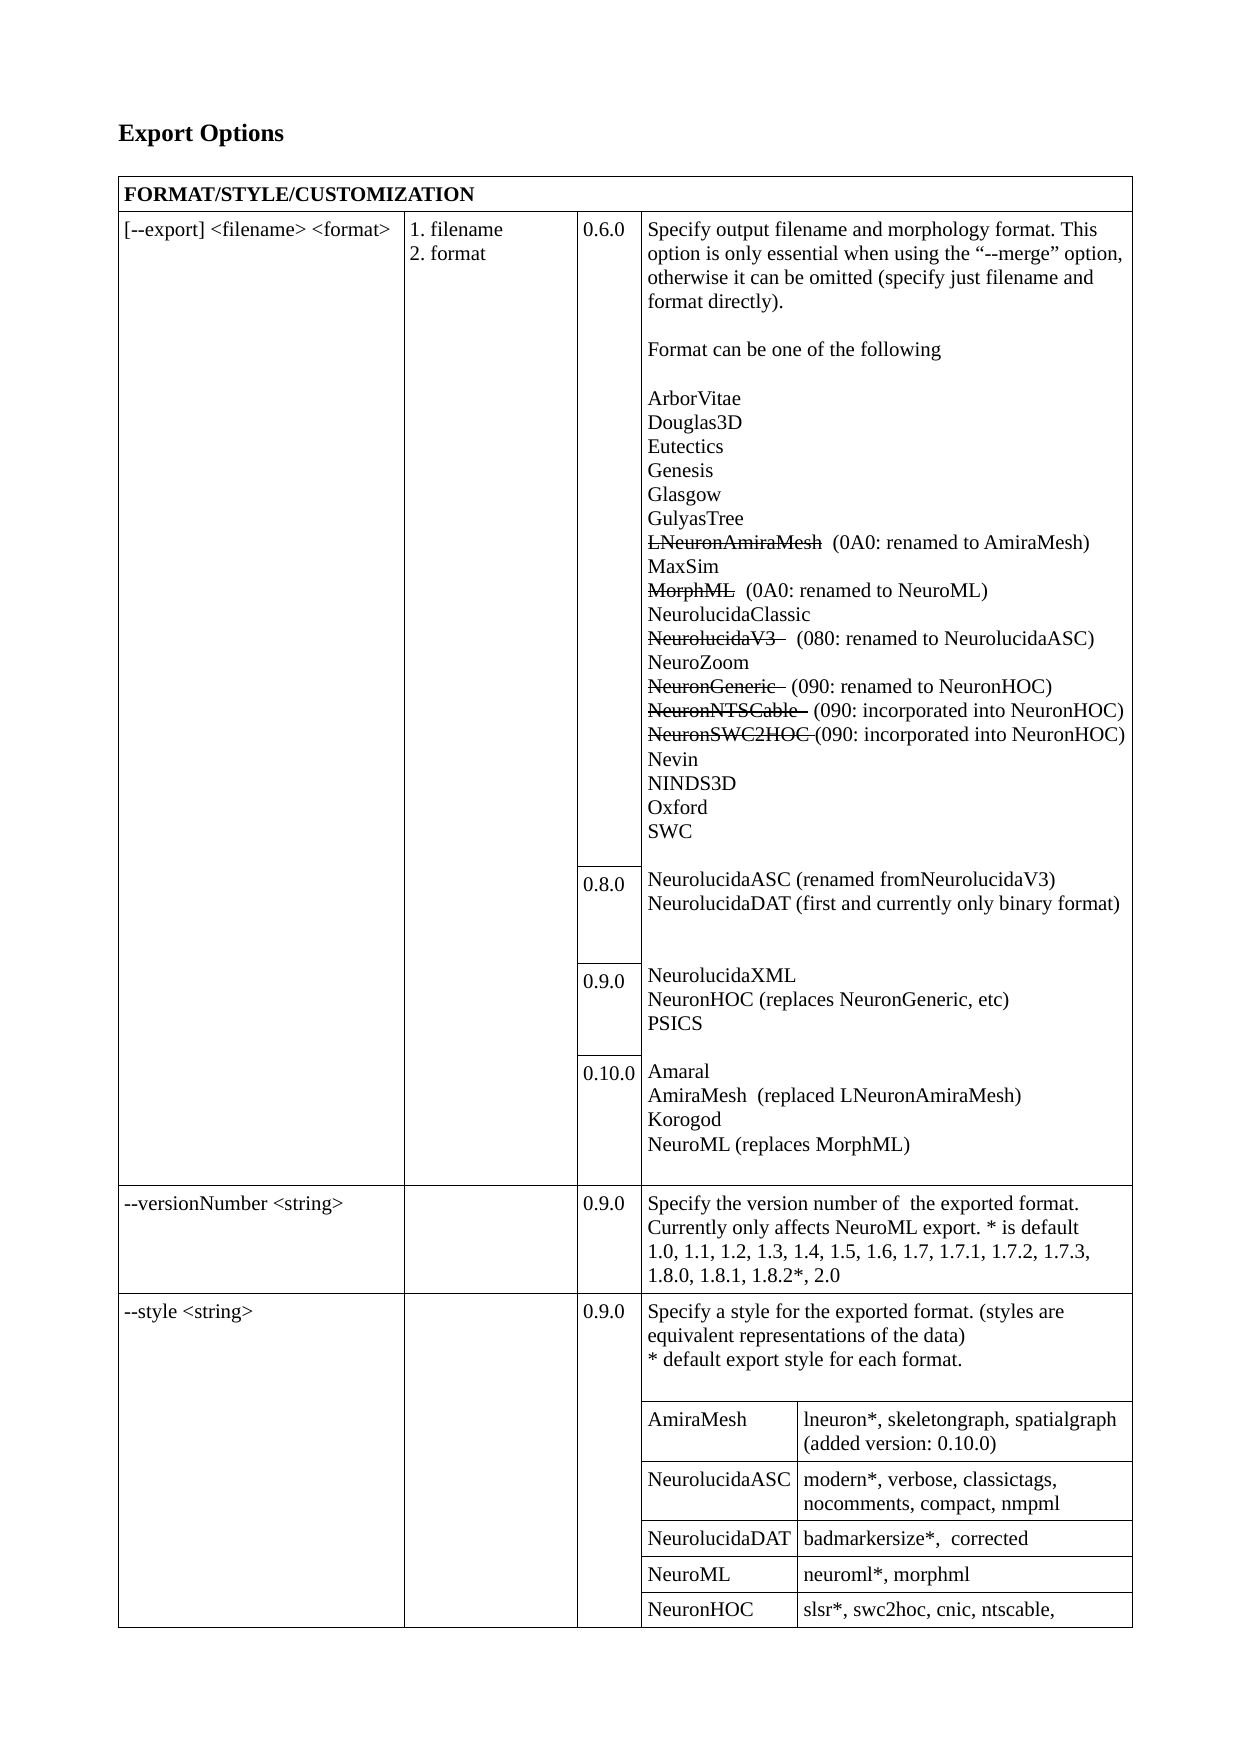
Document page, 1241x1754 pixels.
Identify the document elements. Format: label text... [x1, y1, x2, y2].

table_cell neuroml*, morphml [798, 1557, 1132, 1592]
table_cell 0.10.0 [578, 1056, 641, 1185]
table_cell 0.9.0 [578, 1294, 641, 1627]
table_cell 0.8.0 [578, 867, 641, 963]
text Export Options [118, 118, 1122, 147]
table_cell NeuroML [642, 1557, 797, 1592]
table_cell 1. filename 2. format [405, 212, 577, 1185]
table_cell --style <string> [119, 1294, 404, 1627]
table_cell [405, 1294, 577, 1627]
table_cell badmarkersize*, corrected [798, 1521, 1132, 1556]
table_cell NeurolucidaASC [642, 1462, 797, 1520]
table_cell NeurolucidaDAT [642, 1521, 797, 1556]
table_cell Specify the version number of the exported format. Currently only affects NeuroML export. * is default 1.0, 1.1, 1.2, 1.3, 1.4, 1.5, 1.6, 1.7, 1.7.1, 1.7.2, 1.7.3, 1.8.0, 1.8.1, 1.8.2*, 2.0 [642, 1186, 1132, 1293]
table_cell AmiraMesh [642, 1402, 797, 1461]
table_cell Specify output filename and morphology format. This option is only essential when using the “--merge” option, otherwise it can be omitted (specify just filename and format directly). Format can be one of the following ArborVitae Douglas3D Eutectics Genesis Glasgow GulyasTree LNeuronAmiraMesh (0A0: renamed to AmiraMesh) MaxSim MorphML (0A0: renamed to NeuroML) NeurolucidaClassic NeurolucidaV3 (080: renamed to NeurolucidaASC) NeuroZoom NeuronGeneric (090: renamed to NeuronHOC) NeuronNTSCable (090: incorporated into NeuronHOC) NeuronSWC2HOC (090: incorporated into NeuronHOC) Nevin NINDS3D Oxford SWC NeurolucidaASC (renamed fromNeurolucidaV3) NeurolucidaDAT (first and currently only binary format) NeurolucidaXML NeuronHOC (replaces NeuronGeneric, etc) PSICS Amaral AmiraMesh (replaced LNeuronAmiraMesh) Korogod NeuroML (replaces MorphML) [642, 212, 1132, 1185]
table_cell [405, 1186, 577, 1293]
table_cell 0.6.0 [578, 212, 641, 866]
table_cell --versionNumber <string> [119, 1186, 404, 1293]
table_cell Specify a style for the exported format. (styles are equivalent representations of the data) * default export style for each format. [642, 1294, 1132, 1401]
table_cell modern*, verbose, classictags, nocomments, compact, nmpml [798, 1462, 1132, 1520]
table_cell NeuronHOC [642, 1593, 797, 1627]
table_cell [--export] <filename> <format> [119, 212, 404, 1185]
table_cell 0.9.0 [578, 964, 641, 1055]
table_header FORMAT/STYLE/CUSTOMIZATION [119, 177, 1132, 211]
table_cell 0.9.0 [578, 1186, 641, 1293]
table_cell lneuron*, skeletongraph, spatialgraph (added version: 0.10.0) [798, 1402, 1132, 1461]
table_cell slsr*, swc2hoc, cnic, ntscable, [798, 1593, 1132, 1627]
